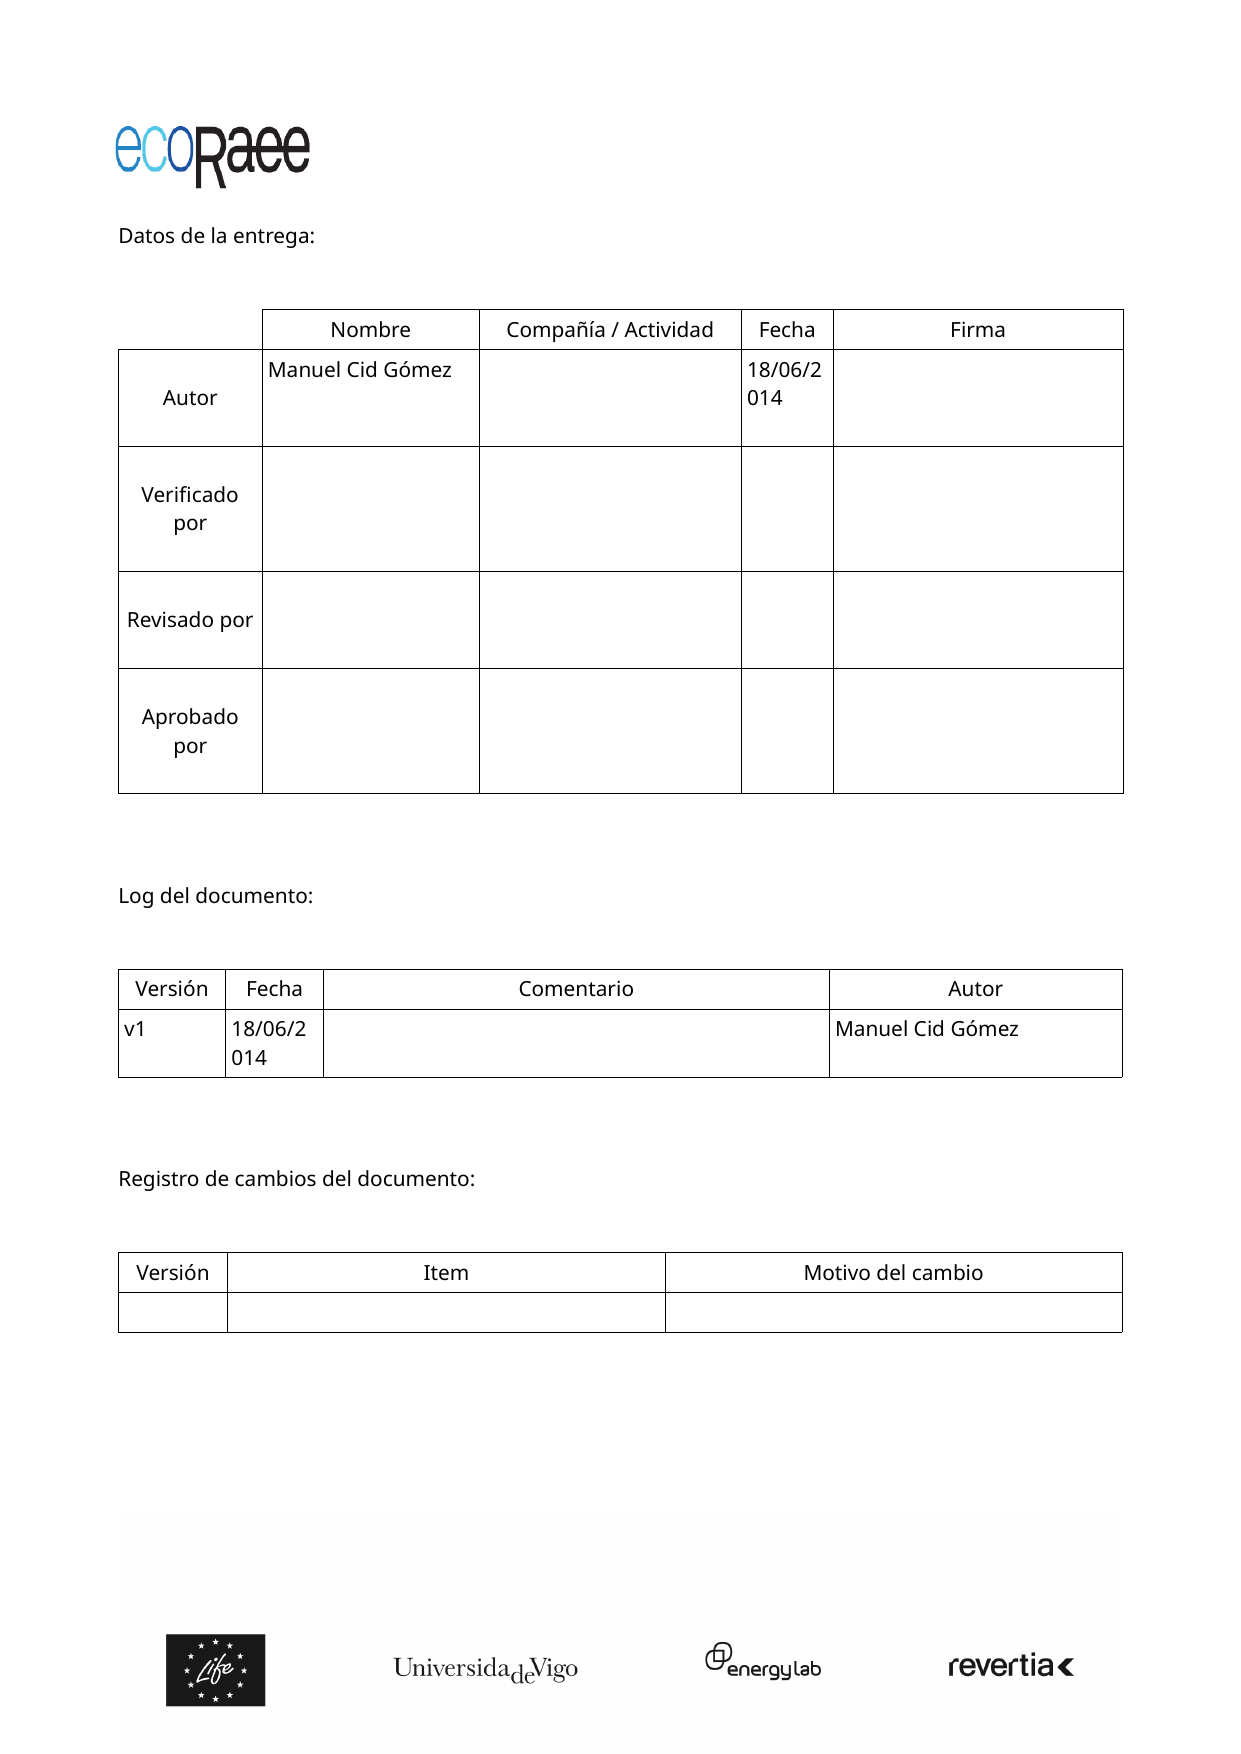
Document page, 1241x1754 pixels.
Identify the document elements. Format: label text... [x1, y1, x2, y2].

text Registro de cambios del documento: [118, 1164, 1122, 1193]
table_header Fecha [742, 310, 833, 349]
table_cell Revisado por [119, 572, 262, 668]
table_cell Autor [119, 350, 262, 446]
table_cell Manuel Cid Gómez [263, 350, 479, 446]
table_header Motivo del cambio [666, 1253, 1122, 1292]
table_cell [834, 350, 1123, 446]
table_cell [742, 669, 833, 793]
table_cell Aprobado por [119, 669, 262, 793]
table_cell [480, 447, 741, 571]
table_cell [742, 572, 833, 668]
table_cell Manuel Cid Gómez [830, 1010, 1122, 1077]
table_header Versión [119, 1253, 227, 1292]
table_cell [834, 572, 1123, 668]
table_cell [324, 1010, 829, 1077]
table_cell [480, 350, 741, 446]
table_cell [834, 669, 1123, 793]
table_cell [119, 1293, 227, 1332]
table_cell 18/06/2014 [742, 350, 833, 446]
table_header Fecha [226, 970, 323, 1008]
table_header [118, 309, 262, 349]
table_cell [480, 572, 741, 668]
table_cell [742, 447, 833, 571]
table_header Autor [830, 970, 1122, 1008]
table_cell [263, 572, 479, 668]
picture [114, 124, 311, 190]
picture [118, 1514, 1123, 1754]
table_cell Verificado por [119, 447, 262, 571]
text Log del documento: [118, 881, 1122, 909]
table_header Firma [834, 310, 1123, 349]
table_cell [834, 447, 1123, 571]
table_cell [666, 1293, 1122, 1332]
table_cell [480, 669, 741, 793]
table_header Nombre [263, 310, 479, 349]
text Datos de la entrega: [118, 221, 1122, 250]
table_cell [263, 669, 479, 793]
table_cell [263, 447, 479, 571]
table_header Compañía / Actividad [480, 310, 741, 349]
table_header Versión [119, 970, 225, 1008]
table_cell [228, 1293, 665, 1332]
table_header Comentario [324, 970, 829, 1008]
table_cell 18/06/2014 [226, 1010, 323, 1077]
table_cell v1 [119, 1010, 225, 1077]
table_header Item [228, 1253, 665, 1292]
